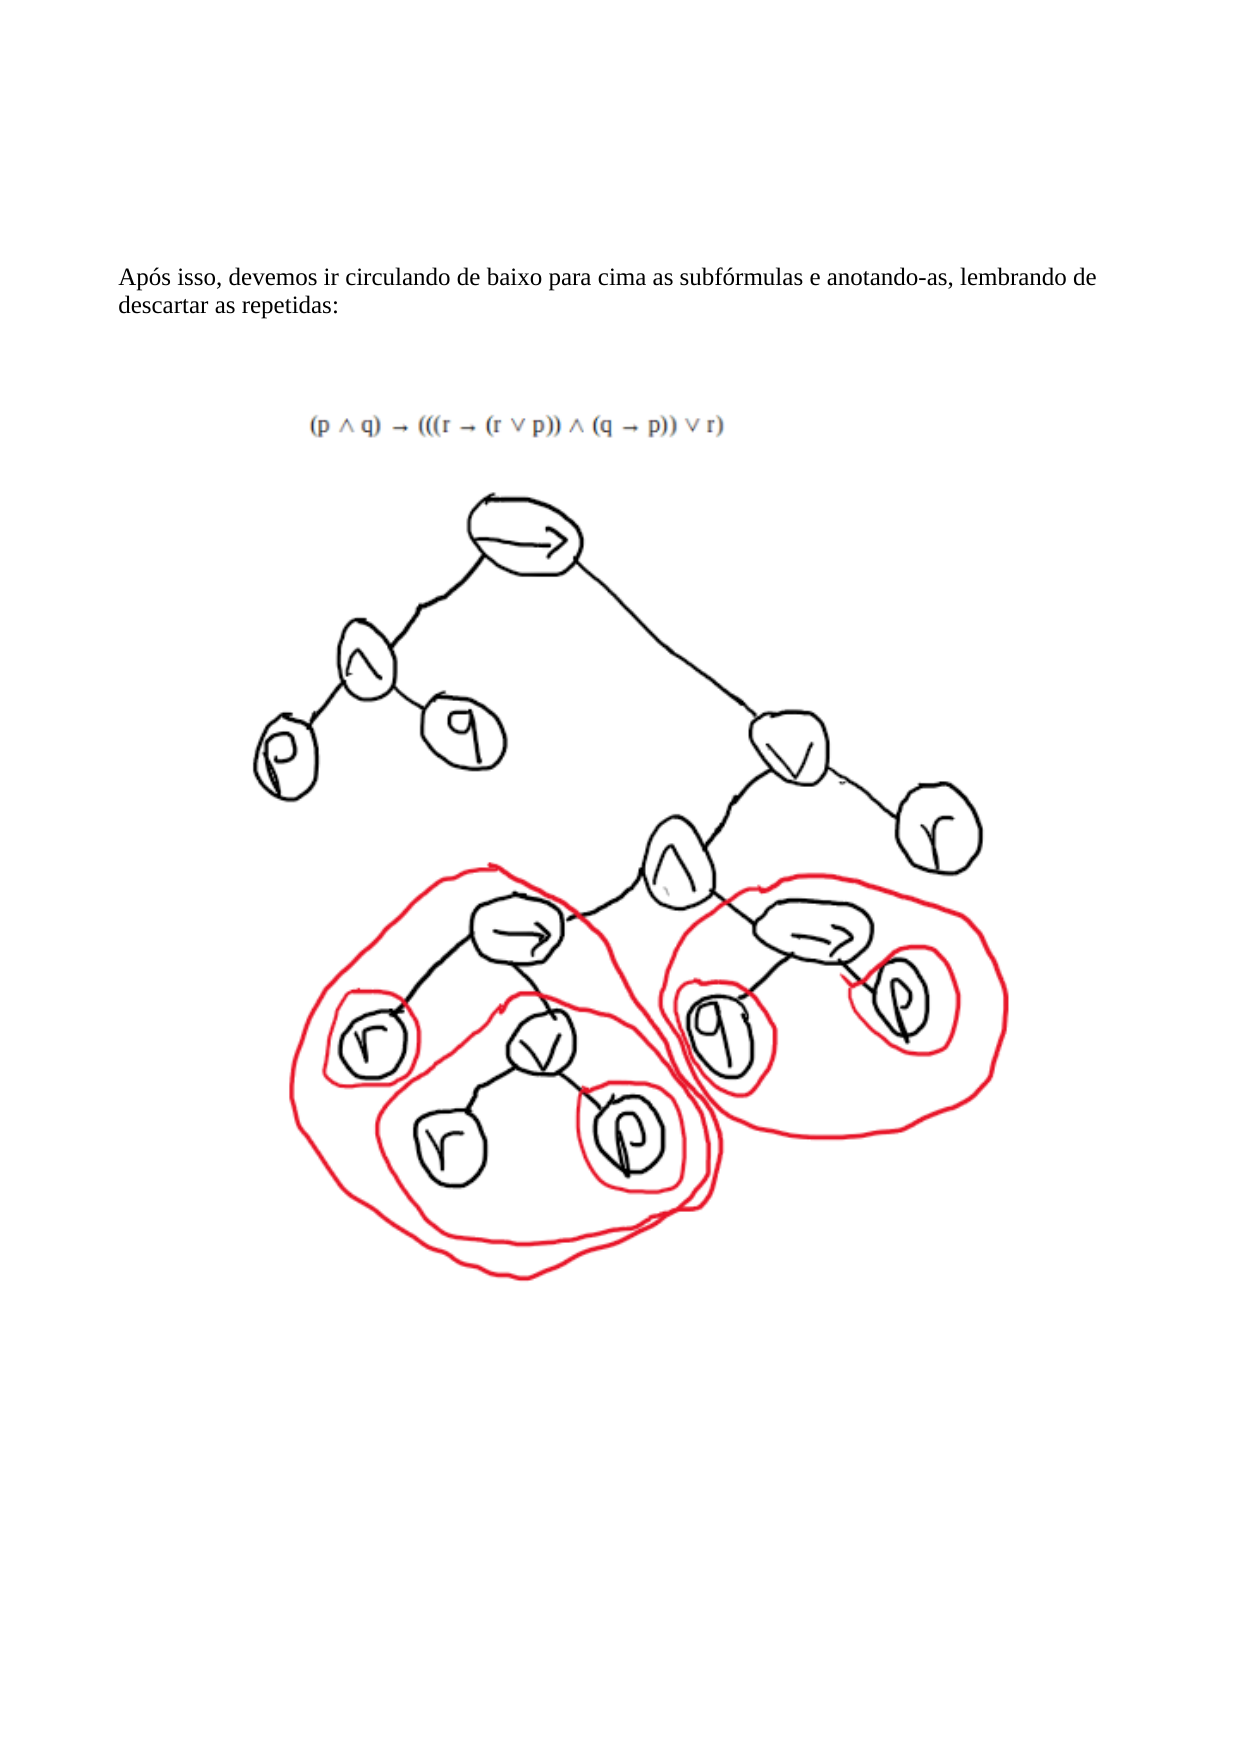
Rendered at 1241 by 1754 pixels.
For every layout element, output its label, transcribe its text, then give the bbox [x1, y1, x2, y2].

picture [128, 319, 1112, 1341]
text Após isso, devemos ir circulando de baixo para cima as subfórmulas e anotando-as, lembrando de descartar as repetidas: [118, 262, 1122, 319]
